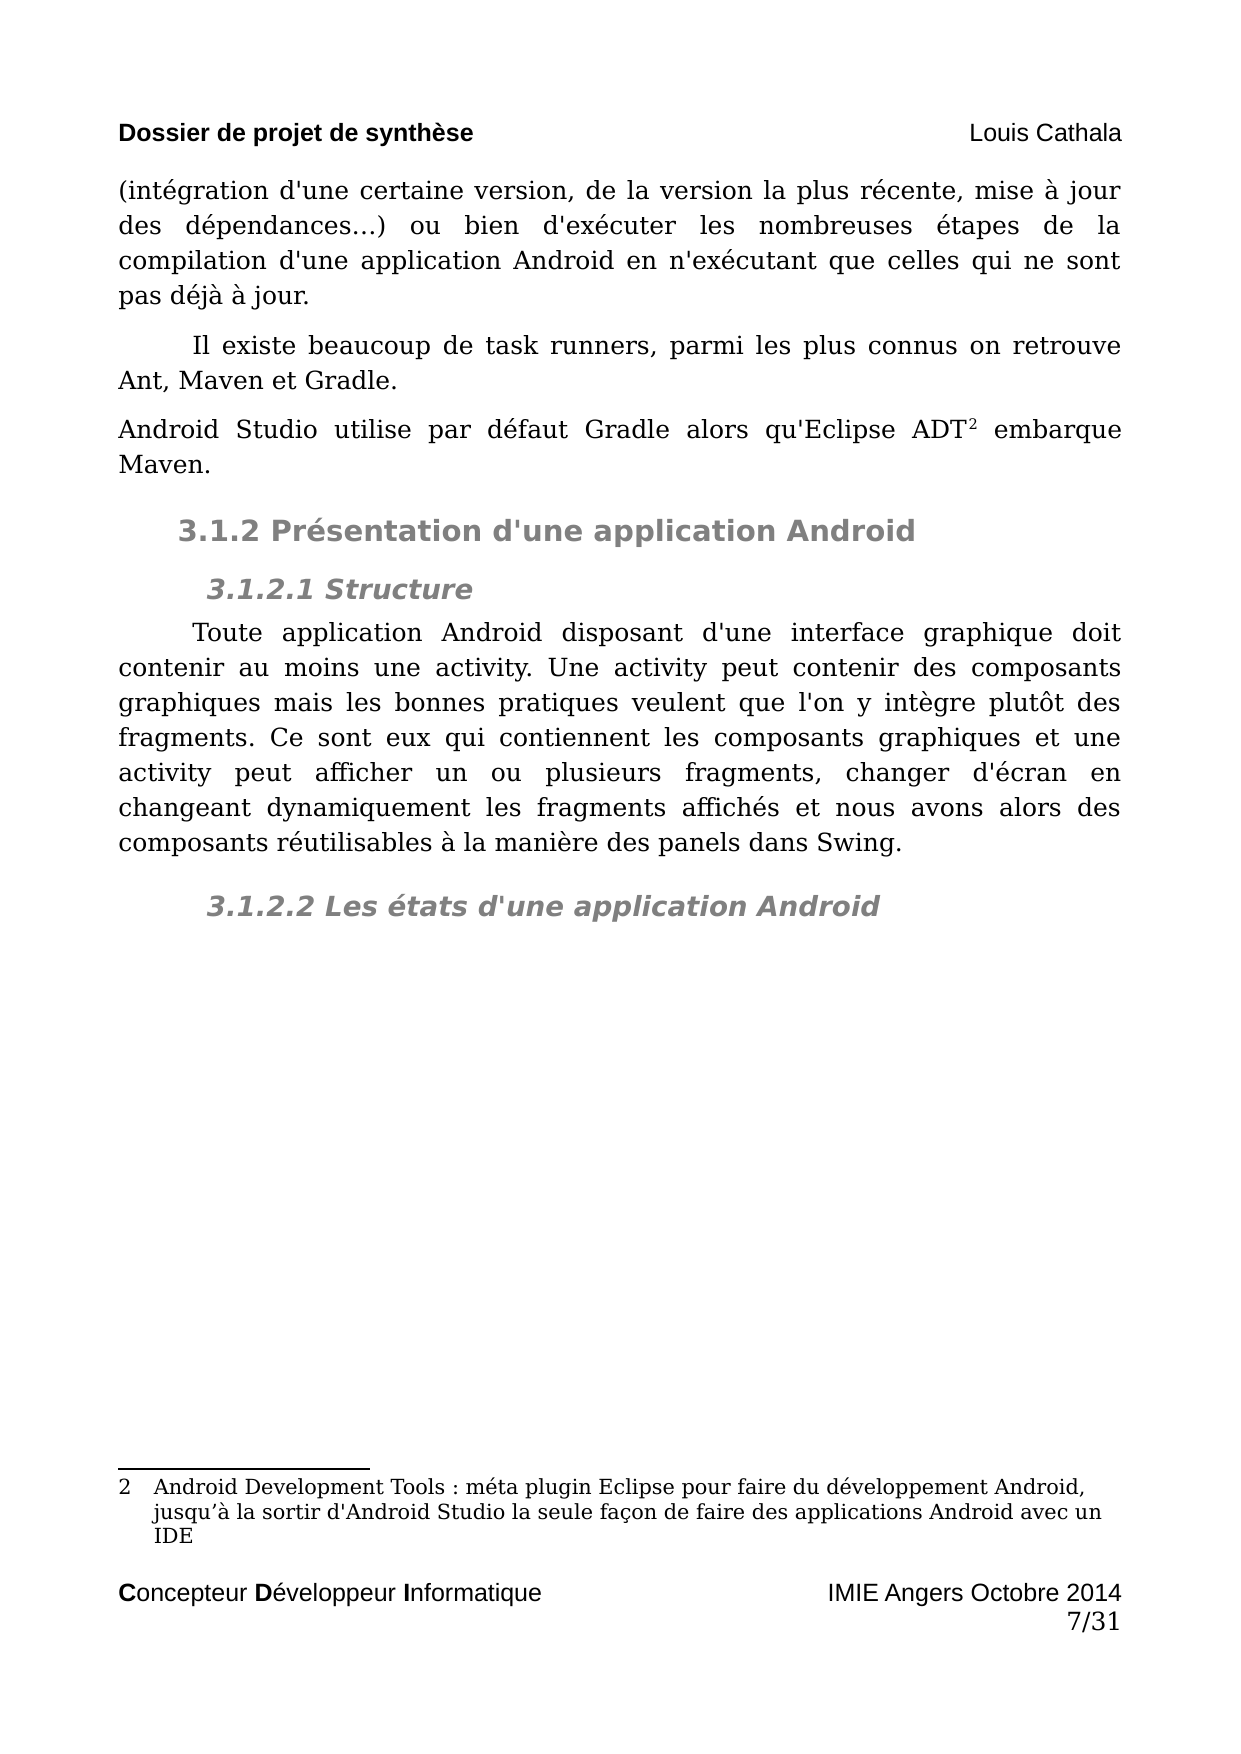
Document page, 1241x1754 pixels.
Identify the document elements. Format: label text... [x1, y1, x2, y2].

subtitle Présentation d'une application Android [177, 515, 1122, 549]
subtitle Les états d'une application Android [207, 891, 1122, 923]
text (intégration d'une certaine version, de la version la plus récente, mise à jour des dépendances…) ou bien d'exécuter les nombreuses étapes de la compilation d'une application Android en n'exécutant que celles qui ne sont pas déjà à jour. [118, 176, 1122, 311]
text Il existe beaucoup de task runners, parmi les plus connus on retrouve Ant, Maven et Gradle. [118, 331, 1122, 395]
text Toute application Android disposant d'une interface graphique doit contenir au moins une activity. Une activity peut contenir des composants graphiques mais les bonnes pratiques veulent que l'on y intègre plutôt des fragments. Ce sont eux qui contiennent les composants graphiques et une activity peut afficher un ou plusieurs fragments, changer d'écran en changeant dynamiquement les fragments affichés et nous avons alors des composants réutilisables à la manière des panels dans Swing. [118, 618, 1122, 858]
text Android Studio utilise par défaut Gradle alors qu'Eclipse ADT embarque Maven. [118, 416, 1122, 480]
subtitle Structure [207, 574, 1122, 606]
text Android Development Tools : méta plugin Eclipse pour faire du développement Android, jusqu’à la sortir d'Android Studio la seule façon de faire des applications Android avec un IDE [118, 1475, 1122, 1548]
